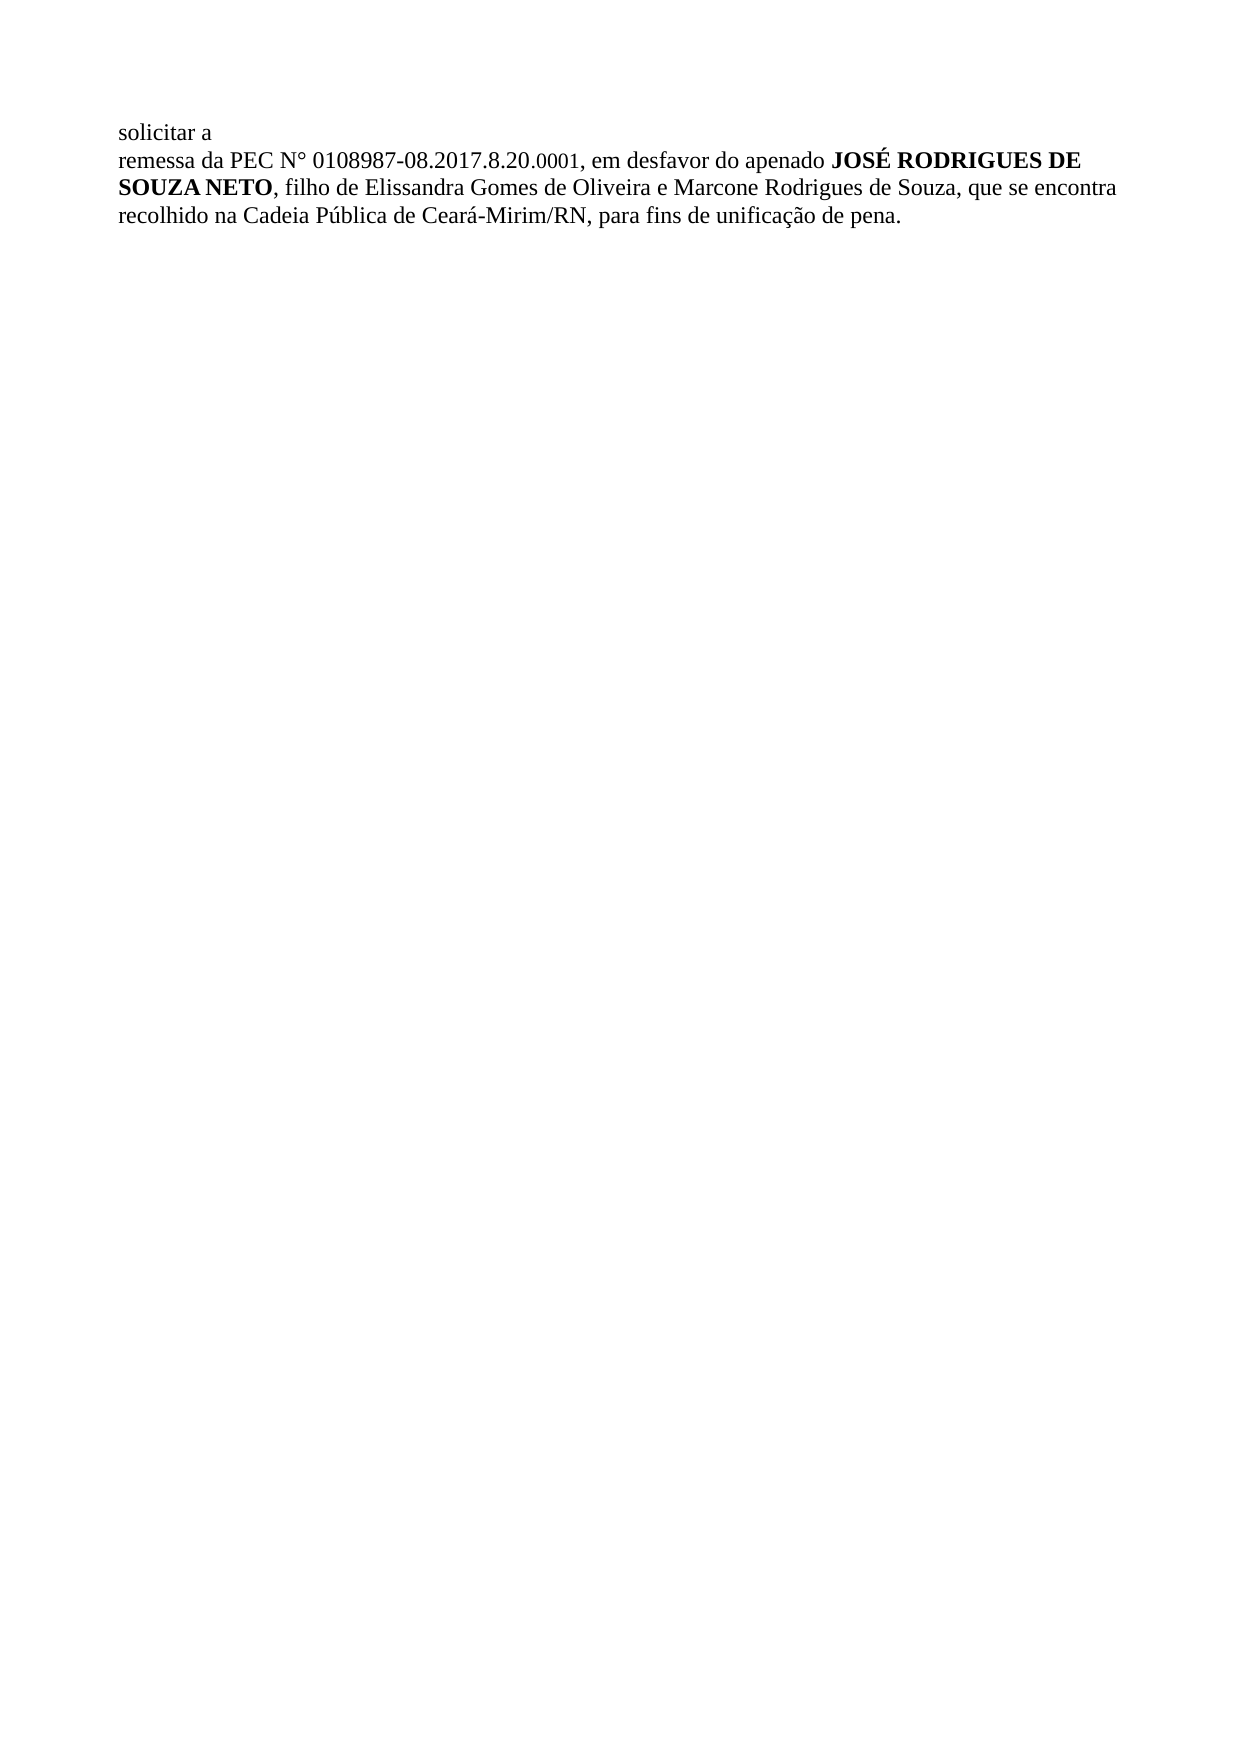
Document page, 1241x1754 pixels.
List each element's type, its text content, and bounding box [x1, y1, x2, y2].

text recolhido na Cadeia Pública de Ceará-Mirim/RN, para fins de unificação de pena. [118, 201, 1122, 228]
text remessa da PEC N° 0108987-08.2017.8.20.0001, em desfavor do apenado JOSÉ RODRIGUES DE [118, 146, 1122, 173]
text SOUZA NETO, filho de Elissandra Gomes de Oliveira e Marcone Rodrigues de Souza, que se encontra [118, 173, 1122, 201]
text solicitar a [118, 118, 1122, 146]
